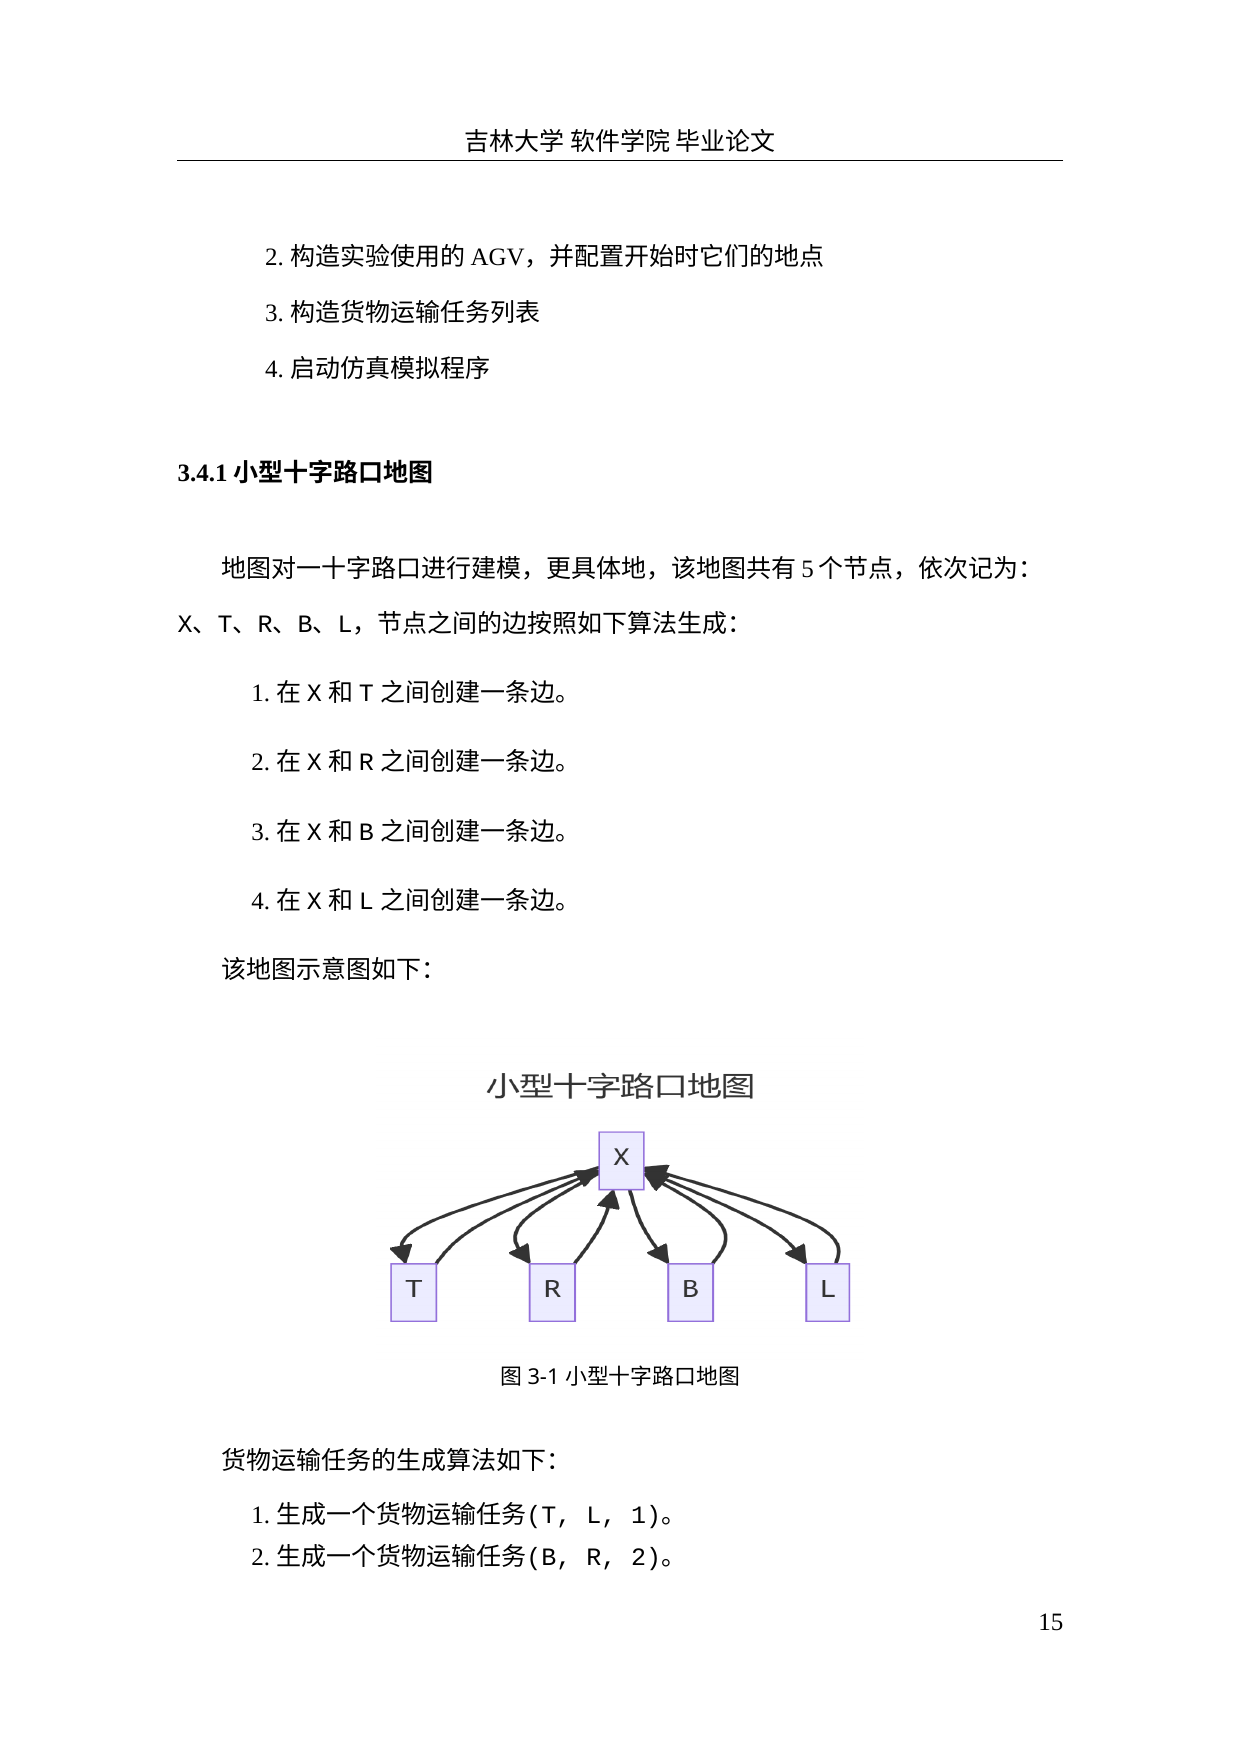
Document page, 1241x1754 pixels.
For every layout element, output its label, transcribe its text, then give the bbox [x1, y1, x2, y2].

text 地图对一十字路口进行建模，更具体地，该地图共有5个节点，依次记为：X、T、R、B、L，节点之间的边按照如下算法生成： [177, 549, 1063, 640]
list 在 X 和 B 之间创建一条边。 [251, 811, 1063, 848]
text 货物运输任务的生成算法如下： [177, 1019, 1063, 1477]
list 生成一个货物运输任务(T, L, 1)。 [251, 1494, 1063, 1531]
text 该地图示意图如下： [177, 950, 1063, 986]
text 图 3-1 小型十字路口地图 [376, 1360, 864, 1391]
text 2. 构造实验使用的 AGV，并配置开始时它们的地点 [177, 236, 1063, 272]
text 3. 构造货物运输任务列表 [177, 292, 1063, 329]
list 在 X 和 L 之间创建一条边。 [251, 880, 1063, 917]
list 生成一个货物运输任务(B, R, 2)。 [251, 1536, 1063, 1573]
list 在 X 和 T 之间创建一条边。 [251, 673, 1063, 709]
subtitle 3.4.1 小型十字路口地图 [177, 453, 1063, 489]
text 4. 启动仿真模拟程序 [177, 349, 1063, 385]
picture [376, 1031, 864, 1360]
list 在 X 和 R 之间创建一条边。 [251, 742, 1063, 778]
